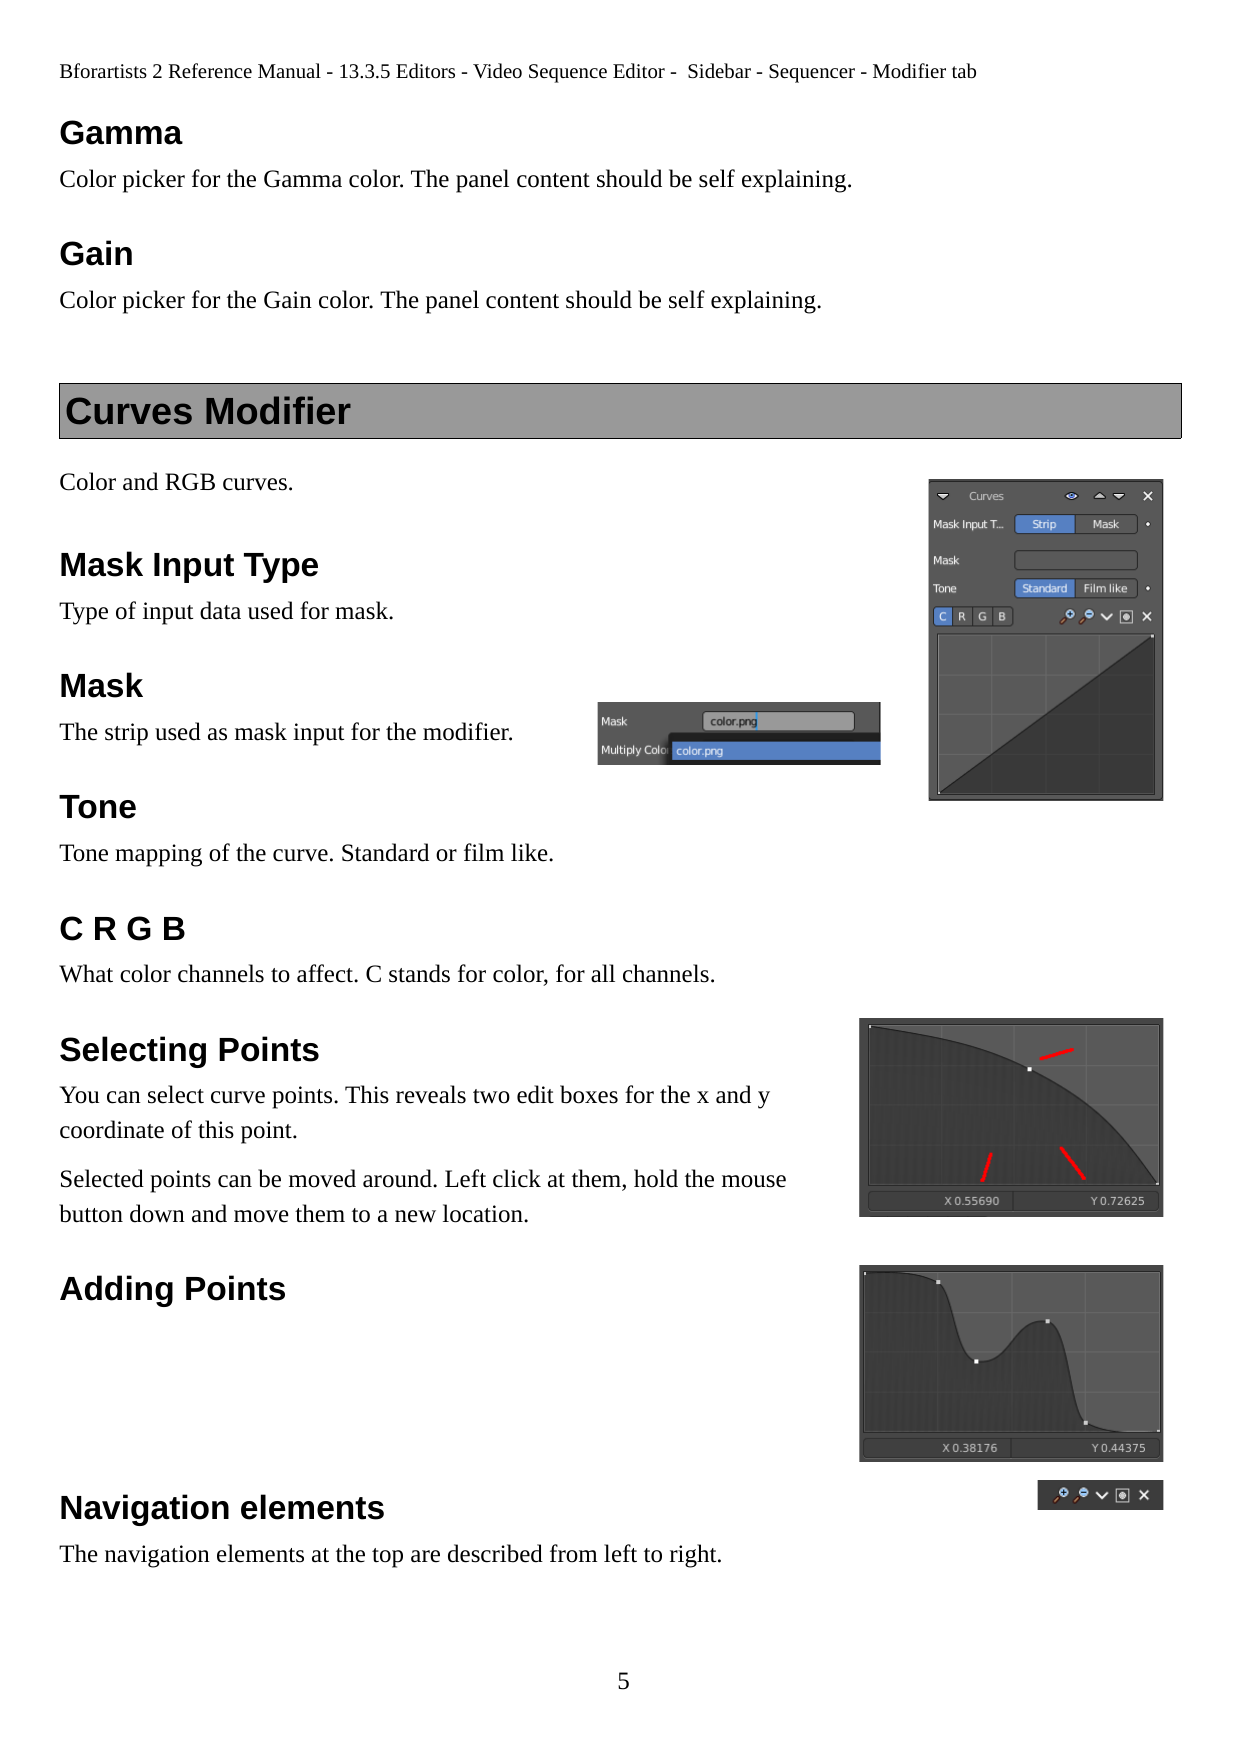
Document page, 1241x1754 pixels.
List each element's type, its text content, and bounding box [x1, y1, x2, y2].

picture [1037, 1480, 1164, 1510]
subtitle [1164, 1029, 1181, 1068]
text Tone mapping of the curve. Standard or film like. [59, 838, 1181, 867]
text The navigation elements at the top are described from left to right. [59, 1539, 1181, 1568]
subtitle [1164, 545, 1181, 584]
subtitle Tone [59, 787, 1181, 826]
picture [859, 1265, 1164, 1462]
subtitle [1164, 666, 1181, 705]
subtitle Mask Input Type [59, 545, 928, 584]
text You can select curve points. This reveals two edit boxes for the x and y coordinate of this point. [59, 1081, 859, 1144]
table_header Curves Modifier [60, 384, 1181, 438]
text Color picker for the Gain color. The panel content should be self explaining. [59, 285, 1181, 313]
subtitle Gain [59, 234, 1181, 272]
text Type of input data used for mask. [59, 596, 928, 625]
subtitle Selecting Points [59, 1029, 859, 1068]
picture [597, 702, 881, 765]
subtitle Mask [59, 666, 928, 705]
text [881, 717, 928, 746]
picture [928, 479, 1164, 801]
subtitle Navigation elements [59, 1488, 1181, 1526]
subtitle C R G B [59, 908, 1181, 947]
subtitle Gamma [59, 113, 1181, 151]
text What color channels to affect. C stands for color, for all channels. [59, 959, 1181, 988]
text Selected points can be moved around. Left click at them, hold the mouse button down and move them to a new location. [59, 1164, 1181, 1227]
text Color picker for the Gamma color. The panel content should be self explaining. [59, 164, 1181, 192]
subtitle [1164, 1268, 1181, 1307]
text Color and RGB curves. [59, 467, 1181, 496]
text The strip used as mask input for the modifier. [59, 717, 597, 746]
picture [859, 1018, 1164, 1217]
subtitle Adding Points [59, 1268, 859, 1307]
